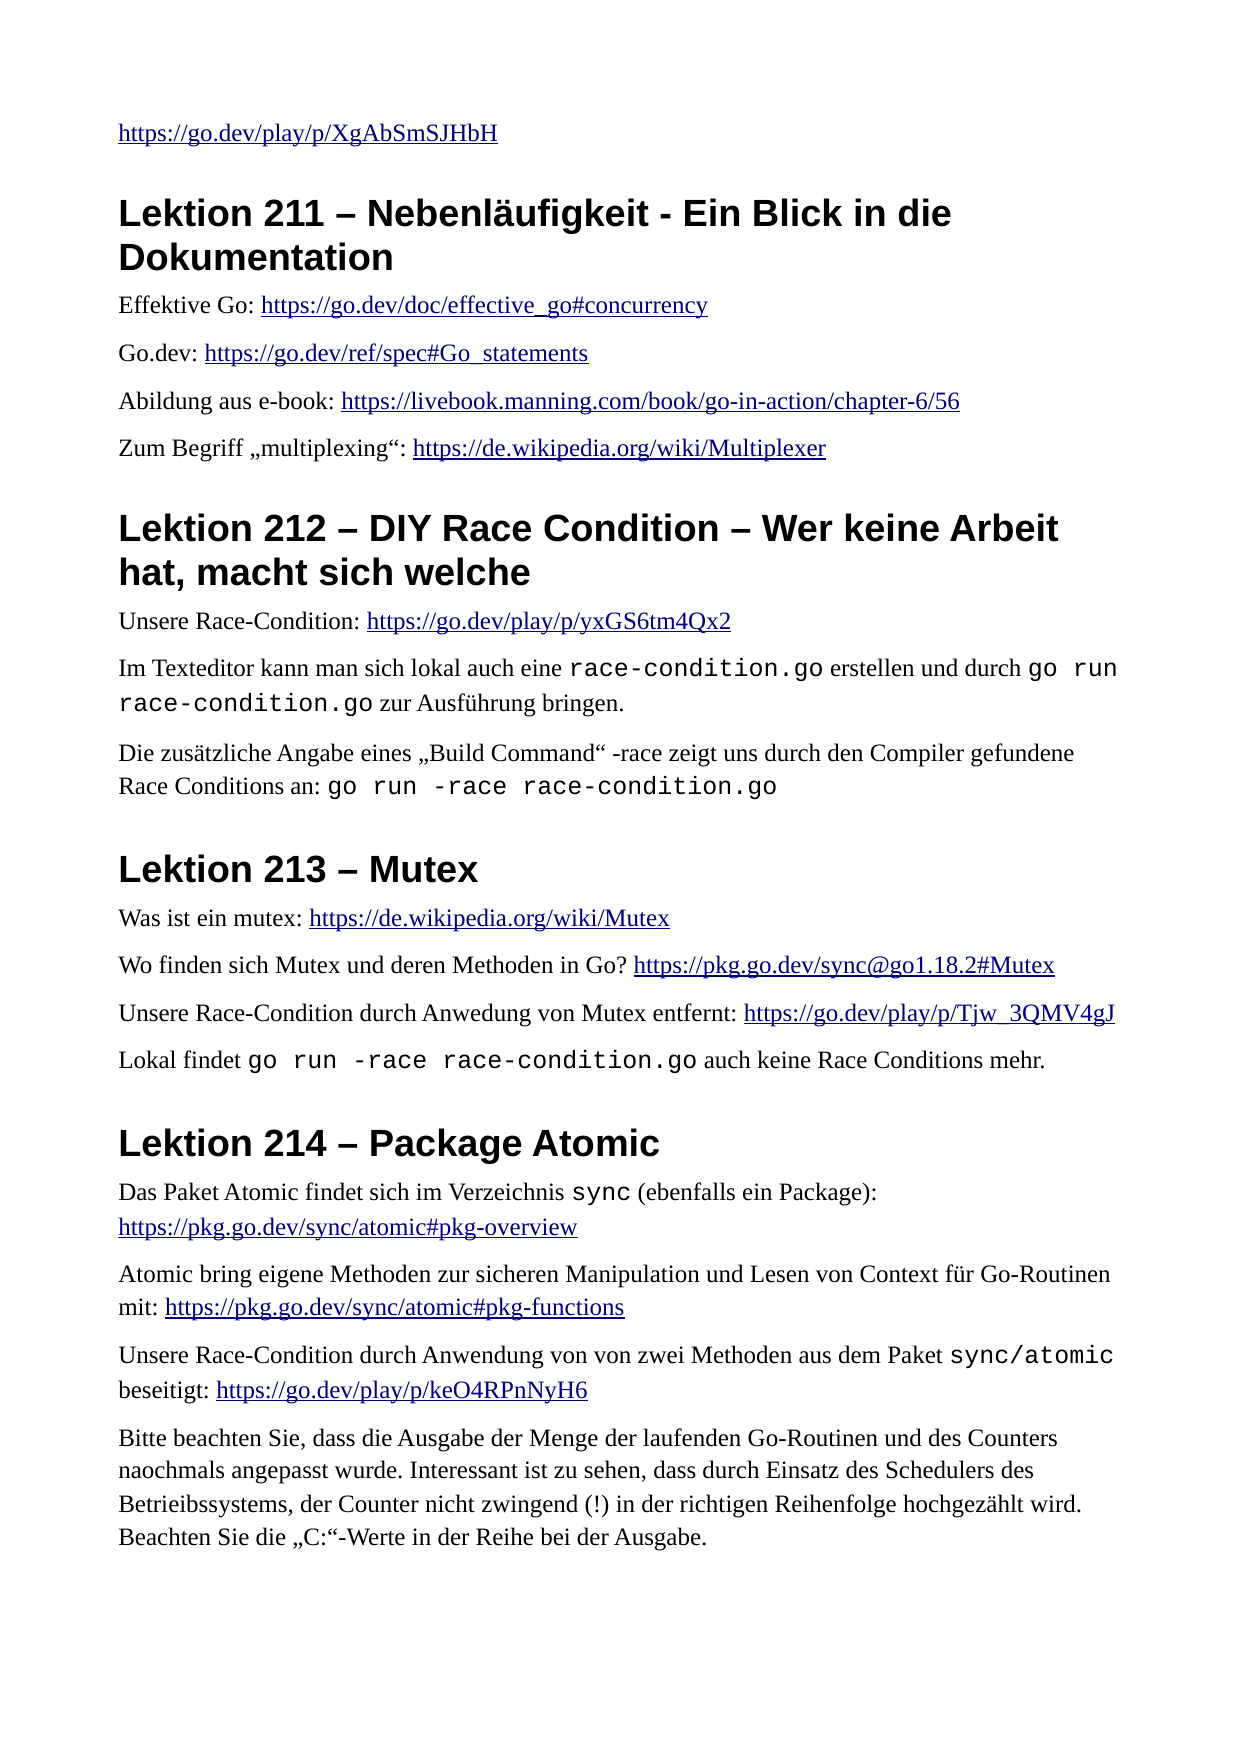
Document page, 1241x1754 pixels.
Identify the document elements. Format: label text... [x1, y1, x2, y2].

text Im Texteditor kann man sich lokal auch eine race-condition.go erstellen und durch go run race-condition.go zur Ausführung bringen. [118, 653, 1122, 719]
subtitle Lektion 213 – Mutex [118, 846, 1122, 890]
text Zum Begriff „multiplexing“: https://de.wikipedia.org/wiki/Multiplexer [118, 433, 1122, 462]
text Das Paket Atomic findet sich im Verzeichnis sync (ebenfalls ein Package): https://pkg.go.dev/sync/atomic#pkg-overview [118, 1177, 1122, 1240]
text Lokal findet go run -race race-condition.go auch keine Race Conditions mehr. [118, 1045, 1122, 1076]
text Go.dev: https://go.dev/ref/spec#Go_statements [118, 338, 1122, 367]
subtitle Lektion 212 – DIY Race Condition – Wer keine Arbeit hat, macht sich welche [118, 506, 1122, 593]
text Die zusätzliche Angabe eines „Build Command“ -race zeigt uns durch den Compiler gefundene Race Conditions an: go run -race race-condition.go [118, 738, 1122, 802]
text Unsere Race-Condition durch Anwedung von Mutex entfernt: https://go.dev/play/p/Tjw_3QMV4gJ [118, 998, 1122, 1027]
text Wo finden sich Mutex und deren Methoden in Go? https://pkg.go.dev/sync@go1.18.2#Mutex [118, 950, 1122, 979]
text Bitte beachten Sie, dass die Ausgabe der Menge der laufenden Go-Routinen und des Counters naochmals angepasst wurde. Interessant ist zu sehen, dass durch Einsatz des Schedulers des Betrieibssystems, der Counter nicht zwingend (!) in der richtigen Reihenfolge hochgezählt wird. Beachten Sie die „C:“-Werte in der Reihe bei der Ausgabe. [118, 1423, 1122, 1550]
subtitle Lektion 211 – Nebenläufigkeit - Ein Blick in die Dokumentation [118, 191, 1122, 278]
text Unsere Race-Condition durch Anwendung von von zwei Methoden aus dem Paket sync/atomic beseitigt: https://go.dev/play/p/keO4RPnNyH6 [118, 1340, 1122, 1404]
text Was ist ein mutex: https://de.wikipedia.org/wiki/Mutex [118, 903, 1122, 931]
text Effektive Go: https://go.dev/doc/effective_go#concurrency [118, 291, 1122, 319]
text Atomic bring eigene Methoden zur sicheren Manipulation und Lesen von Context für Go-Routinen mit: https://pkg.go.dev/sync/atomic#pkg-functions [118, 1259, 1122, 1321]
text https://go.dev/play/p/XgAbSmSJHbH [118, 118, 1122, 147]
subtitle Lektion 214 – Package Atomic [118, 1120, 1122, 1164]
text Abildung aus e-book: https://livebook.manning.com/book/go-in-action/chapter-6/56 [118, 386, 1122, 414]
text Unsere Race-Condition: https://go.dev/play/p/yxGS6tm4Qx2 [118, 606, 1122, 634]
